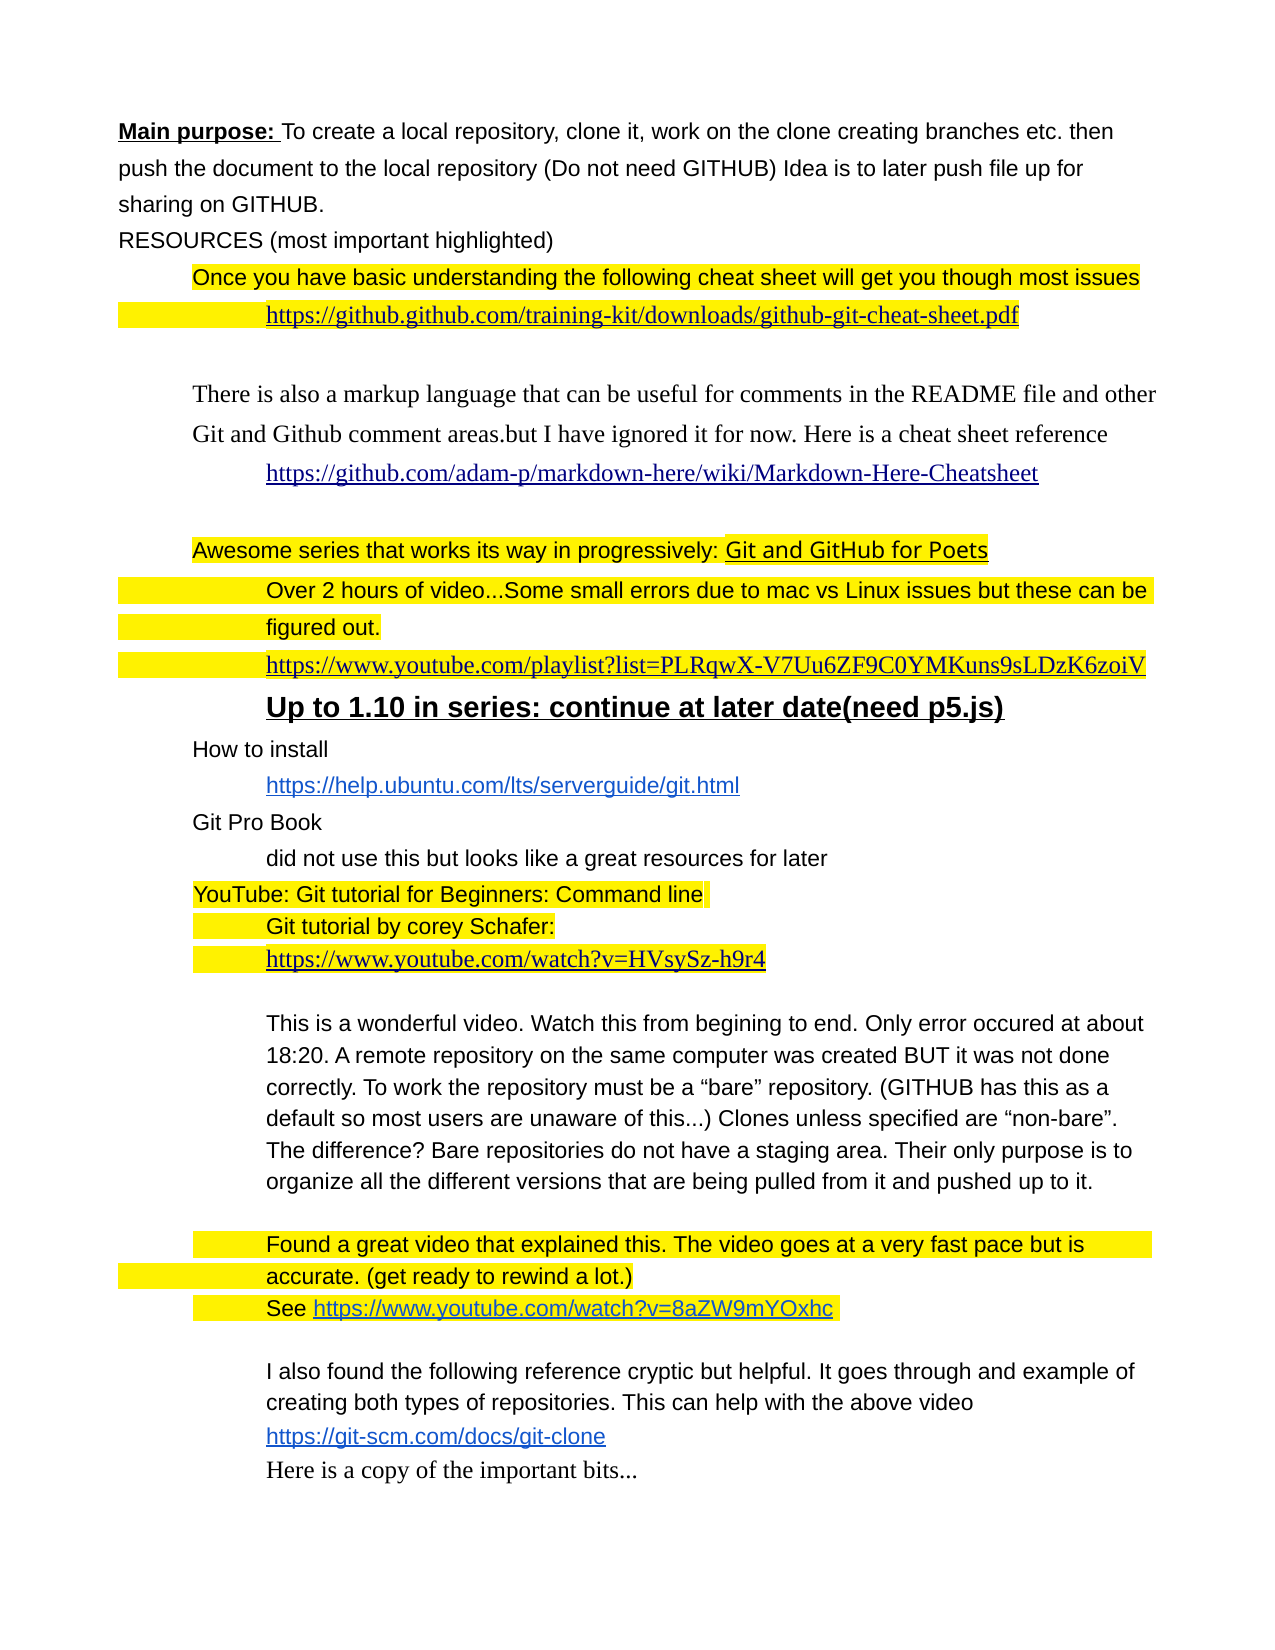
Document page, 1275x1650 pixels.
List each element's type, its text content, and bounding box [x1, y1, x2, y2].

text Once you have basic understanding the following cheat sheet will get you though most issues [118, 263, 1157, 290]
text did not use this but looks like a great resources for later [118, 845, 1157, 871]
text See https://www.youtube.com/watch?v=8aZW9mYOxhc [118, 1294, 1157, 1321]
text https://git-scm.com/docs/git-clone [118, 1421, 1157, 1449]
text RESOURCES (most important highlighted) [118, 227, 1157, 253]
text https://github.github.com/training-kit/downloads/github-git-cheat-sheet.pdf [118, 300, 1157, 329]
text Up to 1.10 in series: continue at later date(need p5.js) [118, 689, 1157, 723]
text Over 2 hours of video...Some small errors due to mac vs Linux issues but these can be figured out. [118, 577, 1157, 640]
text This is a wonderful video. Watch this from begining to end. Only error occured at about 18:20. A remote repository on the same computer was created BUT it was not done correctly. To work the repository must be a “bare” repository. (GITHUB has this as a default so most users are unaware of this...) Clones unless specified are “non-bare”. The difference? Bare repositories do not have a staging area. Their only purpose is to organize all the different versions that are being pulled from it and pushed up to it. [118, 1010, 1157, 1194]
text https://help.ubuntu.com/lts/serverguide/git.html [118, 772, 1157, 798]
text https://www.youtube.com/playlist?list=PLRqwX-V7Uu6ZF9C0YMKuns9sLDzK6zoiV [118, 650, 1157, 679]
text Found a great video that explained this. The video goes at a very fast pace but is accurate. (get ready to rewind a lot.) [118, 1231, 1157, 1289]
text How to install [118, 736, 1157, 762]
text Here is a copy of the important bits... [118, 1455, 1157, 1484]
text https://github.com/adam-p/markdown-here/wiki/Markdown-Here-Cheatsheet [118, 458, 1157, 487]
text https://www.youtube.com/watch?v=HVsySz-h9r4 [118, 944, 1157, 973]
text YouTube: Git tutorial for Beginners: Command line [118, 881, 1157, 908]
text I also found the following reference cryptic but helpful. It goes through and example of creating both types of repositories. This can help with the above video [118, 1358, 1157, 1416]
text There is also a markup language that can be useful for comments in the README file and other Git and Github comment areas.but I have ignored it for now. Here is a cheat sheet reference [118, 379, 1157, 447]
text Git Pro Book [118, 808, 1157, 835]
text Main purpose: To create a local repository, clone it, work on the clone creating branches etc. then push the document to the local repository (Do not need GITHUB) Idea is to later push file up for sharing on GITHUB. [118, 118, 1157, 217]
text Awesome series that works its way in progressively: Git and GitHub for Poets [118, 534, 1157, 565]
text Git tutorial by corey Schafer: [118, 913, 1157, 939]
